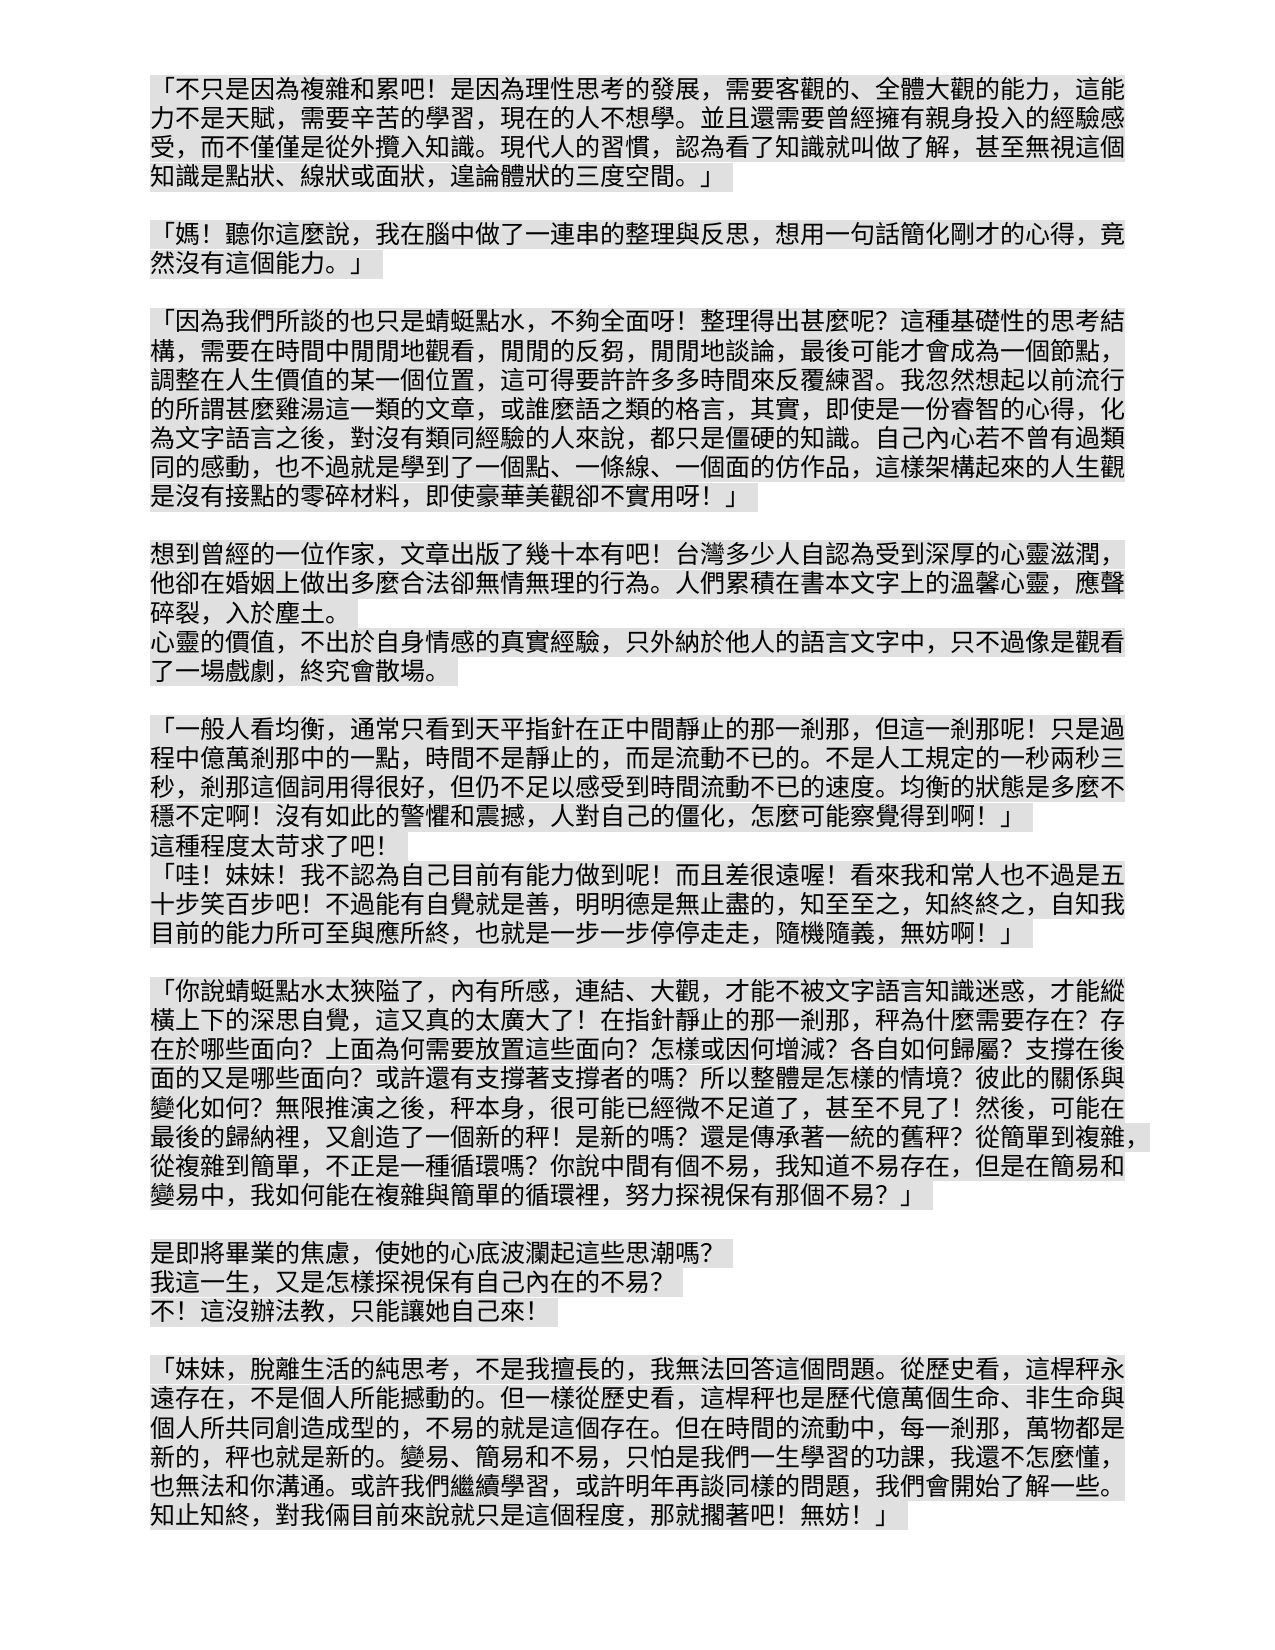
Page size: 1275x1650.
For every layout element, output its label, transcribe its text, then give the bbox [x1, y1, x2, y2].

text 午後閒話_只是閒話 「有一天，政治和傳統都會成為貶義詞。」 「現在的台灣的確如此，政治代表無奈與笑話，傳統寓意著衝突與撕裂，祖先的文化羞於被提及。」 店內黑板牆上跳耀著造型可愛的小火箭，彩色粉筆塗抹者外殼，噴著氣息飛行在不知名的星球之間。下面註明店內Wi-Fi的密碼，一個小點無線連結。 從一個小點，思考可以有無線無限連結。 然而連結的是知識還是心靈？即使是知識，是有脈絡的知識？還是氾濫的點狀知識？即使是心靈，是關心互動的心靈？還是各自孤獨展現和自我炫耀的心靈？ 母女安靜的對話。 「從我生命的感受來說，傳統是美好的，你傳給我，祖父母傳給你，先人傳給祖父母，這就是傳統。這個『統』字，在社會上當然不可能代表一模一樣的統一，每個家庭的傳承各具特色，但就如你教我的：萬般變易之中，仍然有個不易。社會各不相同的價值間，也總有個內涵的統。是群體概念的某一種共識，例如：一個正常人所應該做的正常行為。」 「妹妹，傳統本來就是個不定的名字，傳中有創，統中有異。所以，反對和堅持傳統其實沒什麼意義，而是思考與理性溝通『如何從異傳中再度創造新統』的問題。」 「這類問題我們談論過很多次了，沒有理性思考的溝通，就是單純的情緒表達，情緒表達是很自我又孤獨的，只會使人際之間越發的疏離。這樣不論是政治還是傳統，都無法正常進行。」 「理性的前提仍然需要先認知『內有所感』吧！沒有『心感』作為基礎，再怎樣理性的話語，不過是個虛擬的空架子。」 妹妹與我的心中，應該同時地浮現了台灣社會上慣見的各種流行名詞，覺醒、民主、自由。 「我對這個社會最大的理想，不是什麼自由民主，而是理解與溝通，即使各自的價值天差地別，各走極端，但是熱情能透過理性解說溝通，就能掌控在某種狀況之內，不會隨著情緒流動引起衝突，也因此容易使相異的彼此尋找到均衡。而所謂的均衡，從來不是一切對半的，現代人無法脫離簡單的二切二分法，是因為複雜的思考太累了！對時間有莫名緊迫感的現代人，負擔不起複雜。」 「不只是因為複雜和累吧！是因為理性思考的發展，需要客觀的、全體大觀的能力，這能力不是天賦，需要辛苦的學習，現在的人不想學。並且還需要曾經擁有親身投入的經驗感受，而不僅僅是從外攬入知識。現代人的習慣，認為看了知識就叫做了解，甚至無視這個知識是點狀、線狀或面狀，遑論體狀的三度空間。」 「媽！聽你這麼說，我在腦中做了一連串的整理與反思，想用一句話簡化剛才的心得，竟然沒有這個能力。」 「因為我們所談的也只是蜻蜓點水，不夠全面呀！整理得出甚麼呢？這種基礎性的思考結構，需要在時間中閒閒地觀看，閒閒的反芻，閒閒地談論，最後可能才會成為一個節點，調整在人生價值的某一個位置，這可得要許許多多時間來反覆練習。我忽然想起以前流行的所謂甚麼雞湯這一類的文章，或誰麼語之類的格言，其實，即使是一份睿智的心得，化為文字語言之後，對沒有類同經驗的人來說，都只是僵硬的知識。自己內心若不曾有過類同的感動，也不過就是學到了一個點、一條線、一個面的仿作品，這樣架構起來的人生觀是沒有接點的零碎材料，即使豪華美觀卻不實用呀！」 想到曾經的一位作家，文章出版了幾十本有吧！台灣多少人自認為受到深厚的心靈滋潤，他卻在婚姻上做出多麼合法卻無情無理的行為。人們累積在書本文字上的溫馨心靈，應聲碎裂，入於塵土。 心靈的價值，不出於自身情感的真實經驗，只外納於他人的語言文字中，只不過像是觀看了一場戲劇，終究會散場。 「一般人看均衡，通常只看到天平指針在正中間靜止的那一剎那，但這一剎那呢！只是過程中億萬剎那中的一點，時間不是靜止的，而是流動不已的。不是人工規定的一秒兩秒三秒，剎那這個詞用得很好，但仍不足以感受到時間流動不已的速度。均衡的狀態是多麼不穩不定啊！沒有如此的警懼和震撼，人對自己的僵化，怎麼可能察覺得到啊！」 這種程度太苛求了吧！ 「哇！妹妹！我不認為自己目前有能力做到呢！而且差很遠喔！看來我和常人也不過是五十步笑百步吧！不過能有自覺就是善，明明德是無止盡的，知至至之，知終終之，自知我目前的能力所可至與應所終，也就是一步一步停停走走，隨機隨義，無妨啊！」 「你說蜻蜓點水太狹隘了，內有所感，連結、大觀，才能不被文字語言知識迷惑，才能縱橫上下的深思自覺，這又真的太廣大了！在指針靜止的那一剎那，秤為什麼需要存在？存在於哪些面向？上面為何需要放置這些面向？怎樣或因何增減？各自如何歸屬？支撐在後面的又是哪些面向？或許還有支撐著支撐者的嗎？所以整體是怎樣的情境？彼此的關係與變化如何？無限推演之後，秤本身，很可能已經微不足道了，甚至不見了！然後，可能在最後的歸納裡，又創造了一個新的秤！是新的嗎？還是傳承著一統的舊秤？從簡單到複雜，從複雜到簡單，不正是一種循環嗎？你說中間有個不易，我知道不易存在，但是在簡易和變易中，我如何能在複雜與簡單的循環裡，努力探視保有那個不易？」 是即將畢業的焦慮，使她的心底波瀾起這些思潮嗎？ 我這一生，又是怎樣探視保有自己內在的不易？ 不！這沒辦法教，只能讓她自己來！ 「妹妹，脫離生活的純思考，不是我擅長的，我無法回答這個問題。從歷史看，這桿秤永遠存在，不是個人所能撼動的。但一樣從歷史看，這桿秤也是歷代億萬個生命、非生命與個人所共同創造成型的，不易的就是這個存在。但在時間的流動中，每一剎那，萬物都是新的，秤也就是新的。變易、簡易和不易，只怕是我們一生學習的功課，我還不怎麼懂，也無法和你溝通。或許我們繼續學習，或許明年再談同樣的問題，我們會開始了解一些。知止知終，對我倆目前來說就只是這個程度，那就擱著吧！無妨！」 政治出自於傳統時，難免僵硬腐化，政治從外硬生生納入時，又與傳統格格不入，容易破碎支離。其間複雜於人心人性，也簡化與人心人性，在歷史中，曾經有許多世代，政治與傳統是貶義的或褒義的，反覆著舊，也蛻變著新。 如同每日不變的照耀於我眼前的太陽，我與太陽其實都不再同於昨日。 在時間流動的剎那，變易與不易的我，如何在政治與傳統中簡易？ 新而舊的課題，母女的課題。 [150, 75, 1125, 1559]
